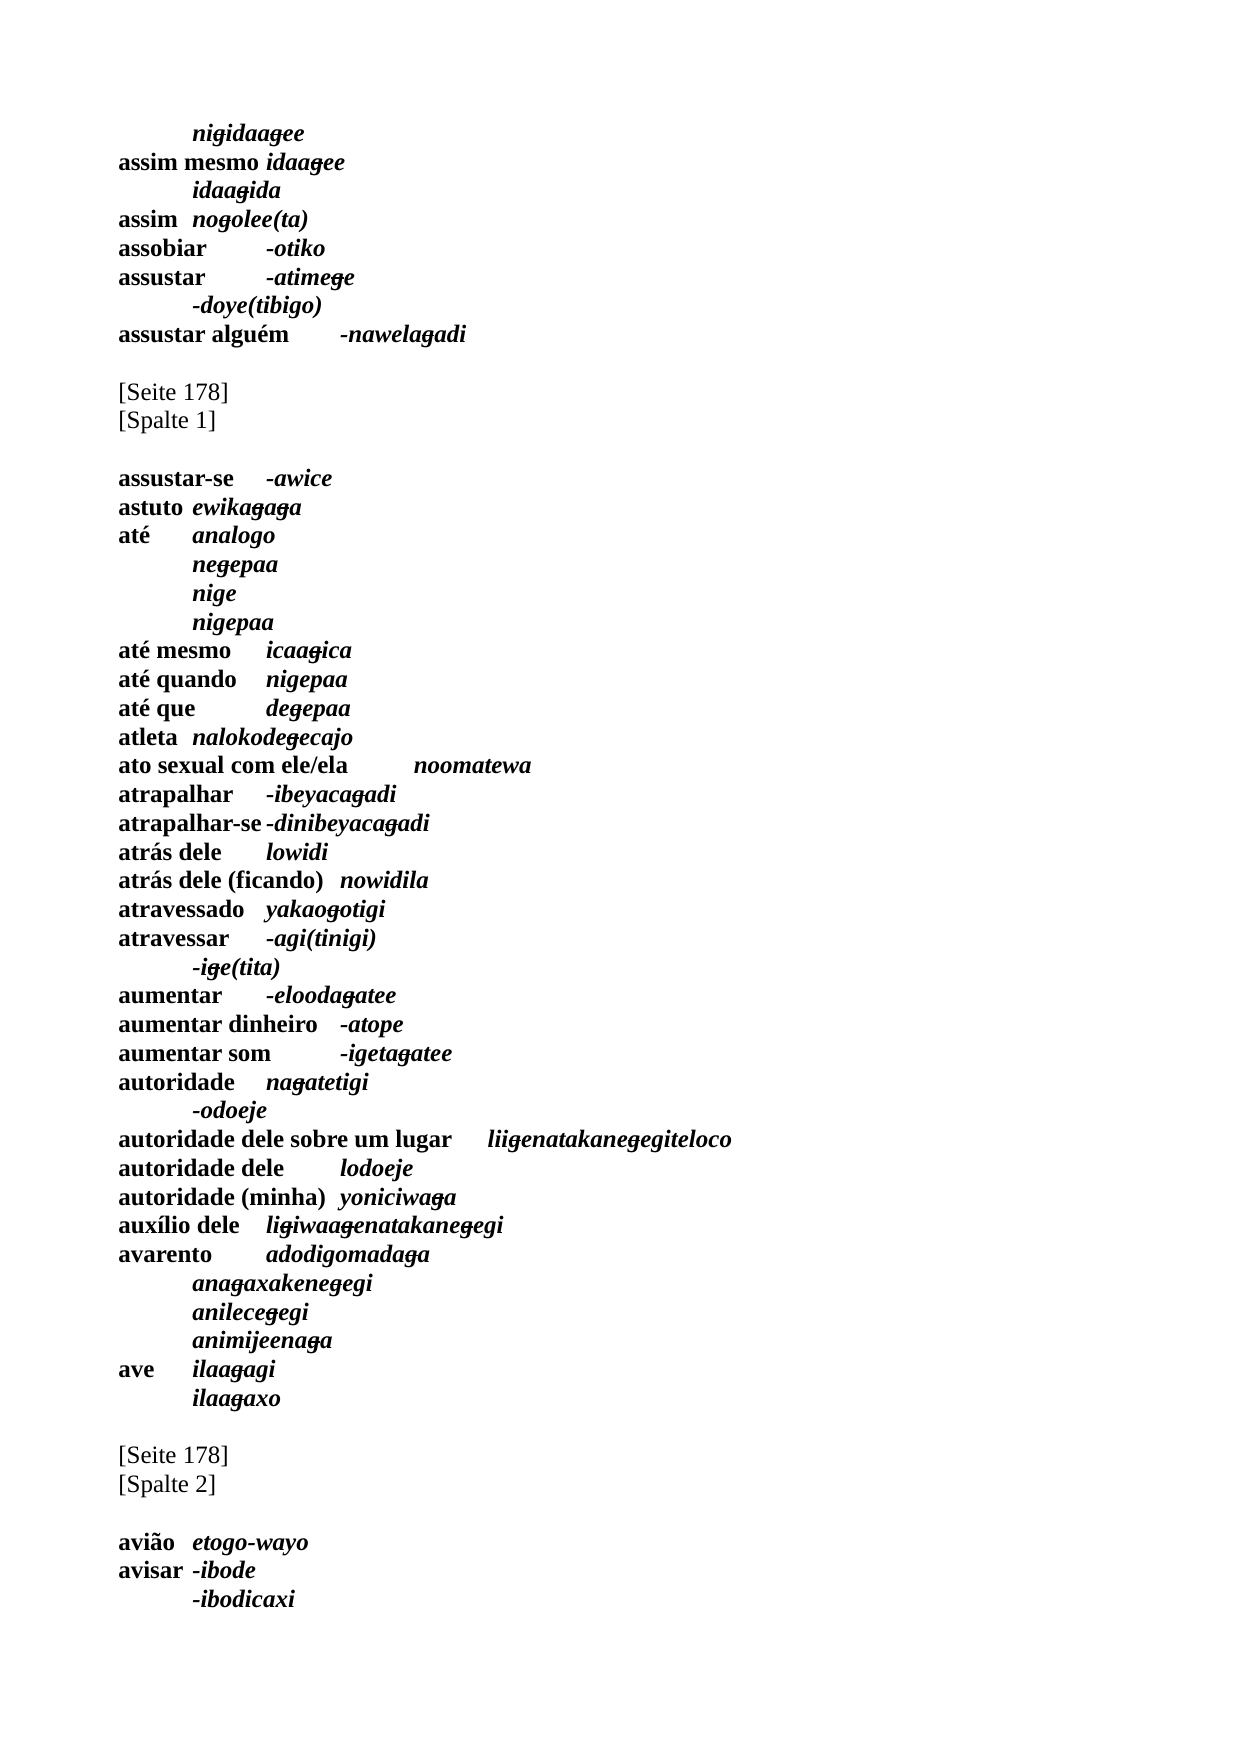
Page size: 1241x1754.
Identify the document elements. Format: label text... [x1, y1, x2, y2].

text ilaagaxo [118, 1383, 1125, 1412]
text [Seite 178] [118, 1441, 1125, 1469]
text assim nogolee(ta) [118, 204, 1125, 233]
text -ige(tita) [118, 952, 1125, 981]
text nigepaa [118, 607, 1125, 636]
text assustar-se -awice [118, 463, 1125, 492]
text [Spalte 2] [118, 1469, 1125, 1498]
text atrás dele lowidi [118, 837, 1125, 866]
text ato sexual com ele/ela noomatewa [118, 751, 1125, 779]
text [Spalte 1] [118, 406, 1125, 434]
text -odoeje [118, 1096, 1125, 1124]
text até quando nigepaa [118, 664, 1125, 693]
text [Seite 178] [118, 377, 1125, 406]
text negepaa [118, 549, 1125, 578]
text até analogo [118, 521, 1125, 549]
text autoridade nagatetigi [118, 1067, 1125, 1096]
text aumentar dinheiro -atope [118, 1009, 1125, 1038]
text atrapalhar-se -dinibeyacagadi [118, 808, 1125, 837]
text assim mesmo idaagee [118, 147, 1125, 176]
text aumentar -eloodagatee [118, 981, 1125, 1009]
text atravessado yakaogotigi [118, 894, 1125, 923]
text -doye(tibigo) [118, 291, 1125, 319]
text até que degepaa [118, 693, 1125, 722]
text anagaxakenegegi [118, 1268, 1125, 1297]
text auxílio dele ligiwaagenatakanegegi [118, 1211, 1125, 1239]
text atrapalhar -ibeyacagadi [118, 779, 1125, 808]
text atrás dele (ficando) nowidila [118, 866, 1125, 894]
text avarento adodigomadaga [118, 1239, 1125, 1268]
text animijeenaga [118, 1326, 1125, 1354]
text avião etogo-wayo [118, 1527, 1125, 1556]
text até mesmo icaagica [118, 636, 1125, 664]
text astuto ewikagaga [118, 492, 1125, 521]
text nigidaagee [118, 118, 1125, 147]
text autoridade dele lodoeje [118, 1153, 1125, 1182]
text anilecegegi [118, 1297, 1125, 1326]
text nige [118, 578, 1125, 607]
text assustar -atimege [118, 262, 1125, 291]
text autoridade dele sobre um lugar liigenatakanegegiteloco [118, 1124, 1125, 1153]
text assobiar -otiko [118, 233, 1125, 262]
text -ibodicaxi [118, 1584, 1125, 1613]
text assustar alguém -nawelagadi [118, 319, 1125, 348]
text atravessar -agi(tinigi) [118, 923, 1125, 952]
text idaagida [118, 176, 1125, 204]
text atleta nalokodegecajo [118, 722, 1125, 751]
text aumentar som -igetagatee [118, 1038, 1125, 1067]
text avisar -ibode [118, 1556, 1125, 1584]
text autoridade (minha) yoniciwaga [118, 1182, 1125, 1211]
text ave ilaagagi [118, 1354, 1125, 1383]
